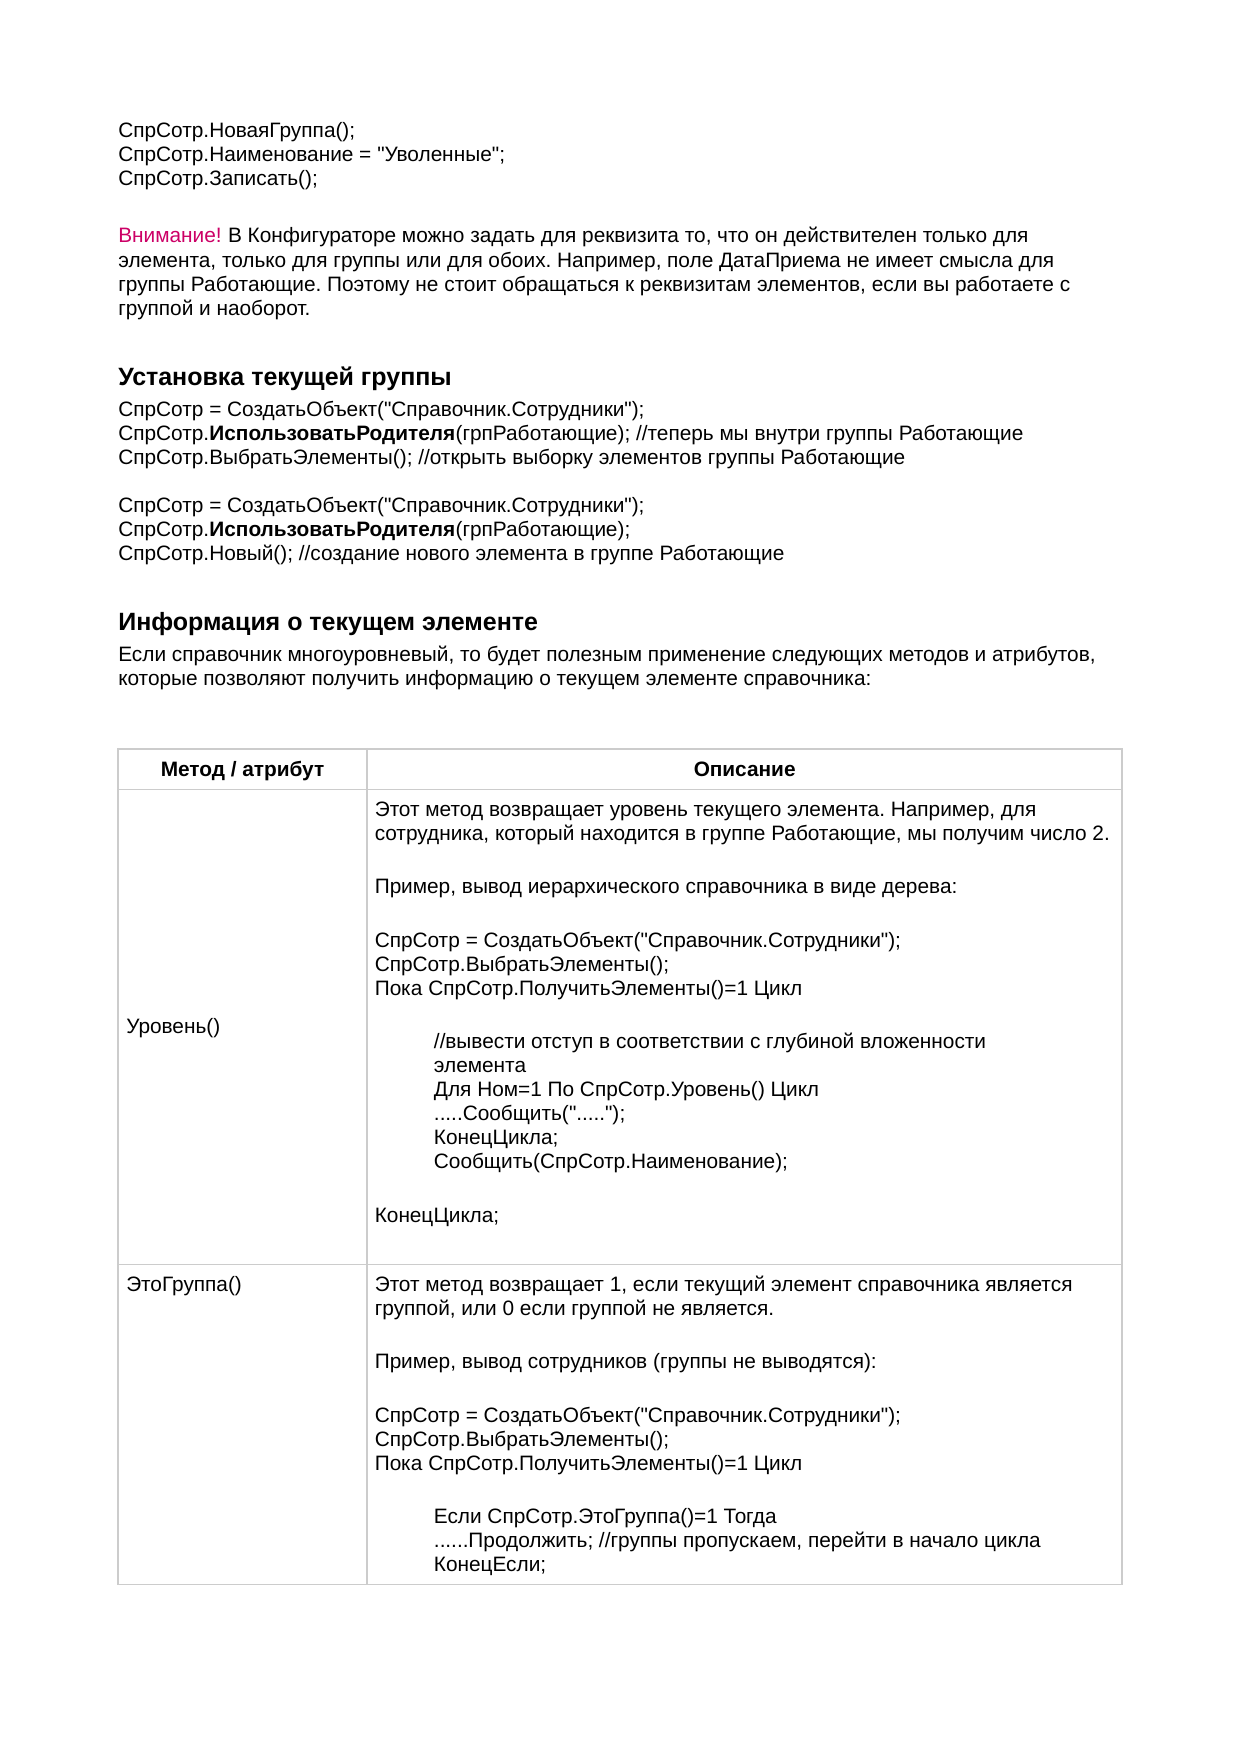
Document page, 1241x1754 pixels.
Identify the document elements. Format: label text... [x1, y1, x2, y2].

table_cell Этот метод возвращает 1, если текущий элемент справочника является группой, или 0 если группой не является. Пример, вывод сотрудников (группы не выводятся): СпрСотр = СоздатьОбъект("Справочник.Сотрудники"); СпрСотр.ВыбратьЭлементы(); Пока СпрСотр.ПолучитьЭлементы()=1 Цикл Если СпрСотр.ЭтоГруппа()=1 Тогда ......Продолжить; //группы пропускаем, перейти в начало цикла КонецЕсли; [368, 1265, 1121, 1583]
table_header Описание [368, 750, 1121, 789]
subtitle Установка текущей группы [118, 362, 1122, 391]
text СпрСотр.НоваяГруппа(); СпрСотр.Наименование = "Уволенные"; СпрСотр.Записать(); [118, 118, 1122, 190]
table_cell ЭтоГруппа() [119, 1265, 366, 1583]
table_cell Этот метод возвращает уровень текущего элемента. Например, для сотрудника, который находится в группе Работающие, мы получим число 2. Пример, вывод иерархического справочника в виде дерева: СпрСотр = СоздатьОбъект("Справочник.Сотрудники"); СпрСотр.ВыбратьЭлементы(); Пока СпрСотр.ПолучитьЭлементы()=1 Цикл //вывести отступ в соответствии с глубиной вложенности элемента Для Ном=1 По СпрСотр.Уровень() Цикл .....Сообщить("....."); КонецЦикла; Сообщить(СпрСотр.Наименование); КонецЦикла; [368, 790, 1121, 1264]
table_header Метод / атрибут [119, 750, 366, 789]
text Внимание! В Конфигураторе можно задать для реквизита то, что он действителен только для элемента, только для группы или для обоих. Например, поле ДатаПриема не имеет смысла для группы Работающие. Поэтому не стоит обращаться к реквизитам элементов, если вы работаете с группой и наоборот. [118, 219, 1122, 320]
table_cell Уровень() [119, 790, 366, 1264]
text Если справочник многоуровневый, то будет полезным применение следующих методов и атрибутов, которые позволяют получить информацию о текущем элементе справочника: [118, 642, 1122, 690]
text СпрСотр = СоздатьОбъект("Справочник.Сотрудники"); СпрСотр.ИспользоватьРодителя(грпРаботающие); //теперь мы внутри группы Работающие СпрСотр.ВыбратьЭлементы(); //открыть выборку элементов группы Работающие СпрСотр = СоздатьОбъект("Справочник.Сотрудники"); СпрСотр.ИспользоватьРодителя(грпРаботающие); СпрСотр.Новый(); //создание нового элемента в группе Работающие [118, 397, 1122, 565]
subtitle Информация о текущем элементе [118, 607, 1122, 636]
